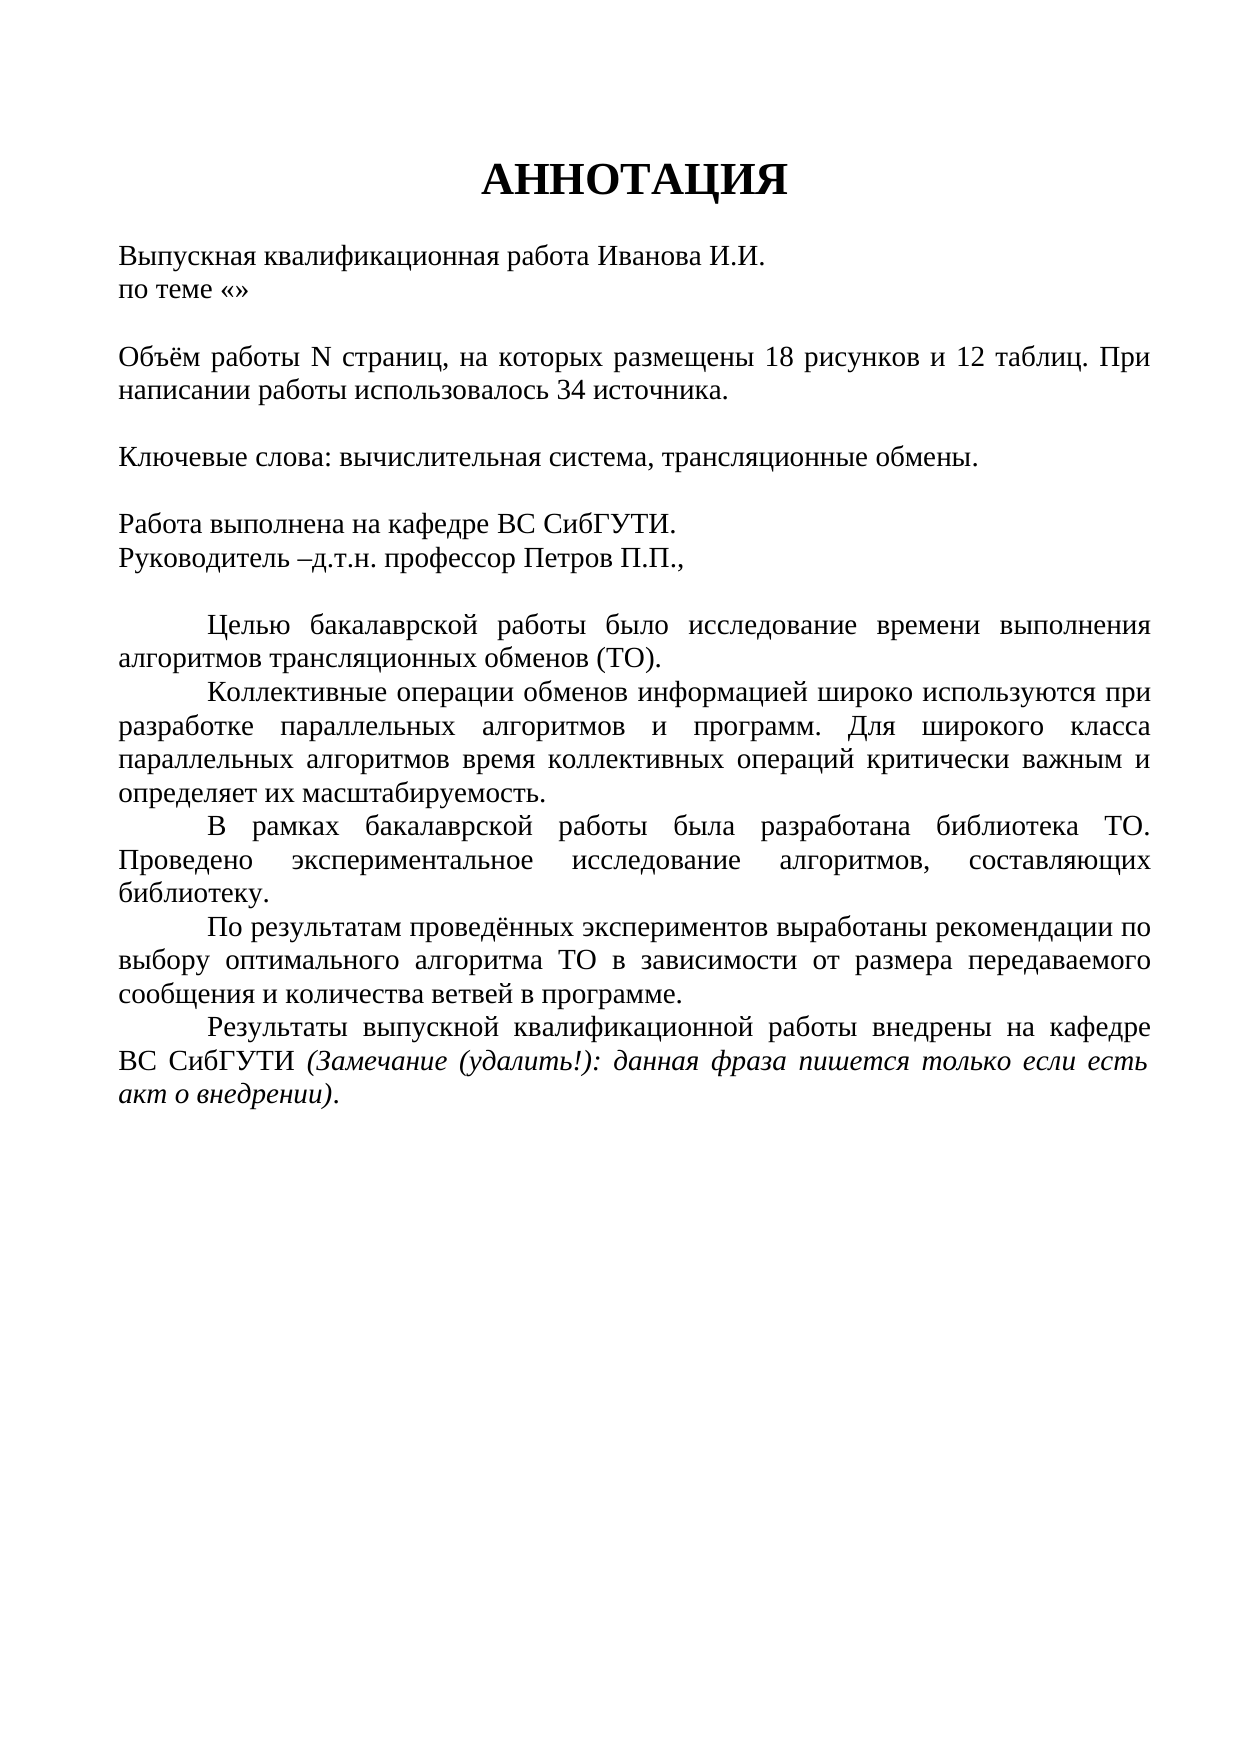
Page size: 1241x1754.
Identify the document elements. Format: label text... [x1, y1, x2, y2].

text Работа выполнена на кафедре ВС СибГУТИ. [118, 506, 1152, 540]
text В рамках бакалаврской работы была разработана библиотека ТО. Проведено экспериментальное исследование алгоритмов, составляющих библиотеку. [118, 808, 1152, 909]
text Целью бакалаврской работы было исследование времени выполнения алгоритмов трансляционных обменов (ТО). [118, 607, 1152, 674]
text Коллективные операции обменов информацией широко используются при разработке параллельных алгоритмов и программ. Для широкого класса параллельных алгоритмов время коллективных операций критически важным и определяет их масштабируемость. [118, 674, 1152, 808]
text Выпускная квалификационная работа Иванова И.И. [118, 238, 1152, 272]
text Результаты выпускной квалификационной работы внедрены на кафедре ВС СибГУТИ (Замечание (удалить!): данная фраза пишется только если есть акт о внедрении). [118, 1009, 1152, 1110]
text АННОТАЦИЯ [118, 152, 1152, 204]
text По результатам проведённых экспериментов выработаны рекомендации по выбору оптимального алгоритма ТО в зависимости от размера передаваемого сообщения и количества ветвей в программе. [118, 909, 1152, 1009]
text Руководитель –д.т.н. профессор Петров П.П., [118, 540, 1152, 573]
text по теме «Название бакалаврской работы» [118, 272, 1152, 305]
text Ключевые слова: вычислительная система, трансляционные обмены. [118, 439, 1152, 473]
text Объём работы N страниц, на которых размещены 18 рисунков и 12 таблиц. При написании работы использовалось 34 источника. [118, 339, 1152, 406]
